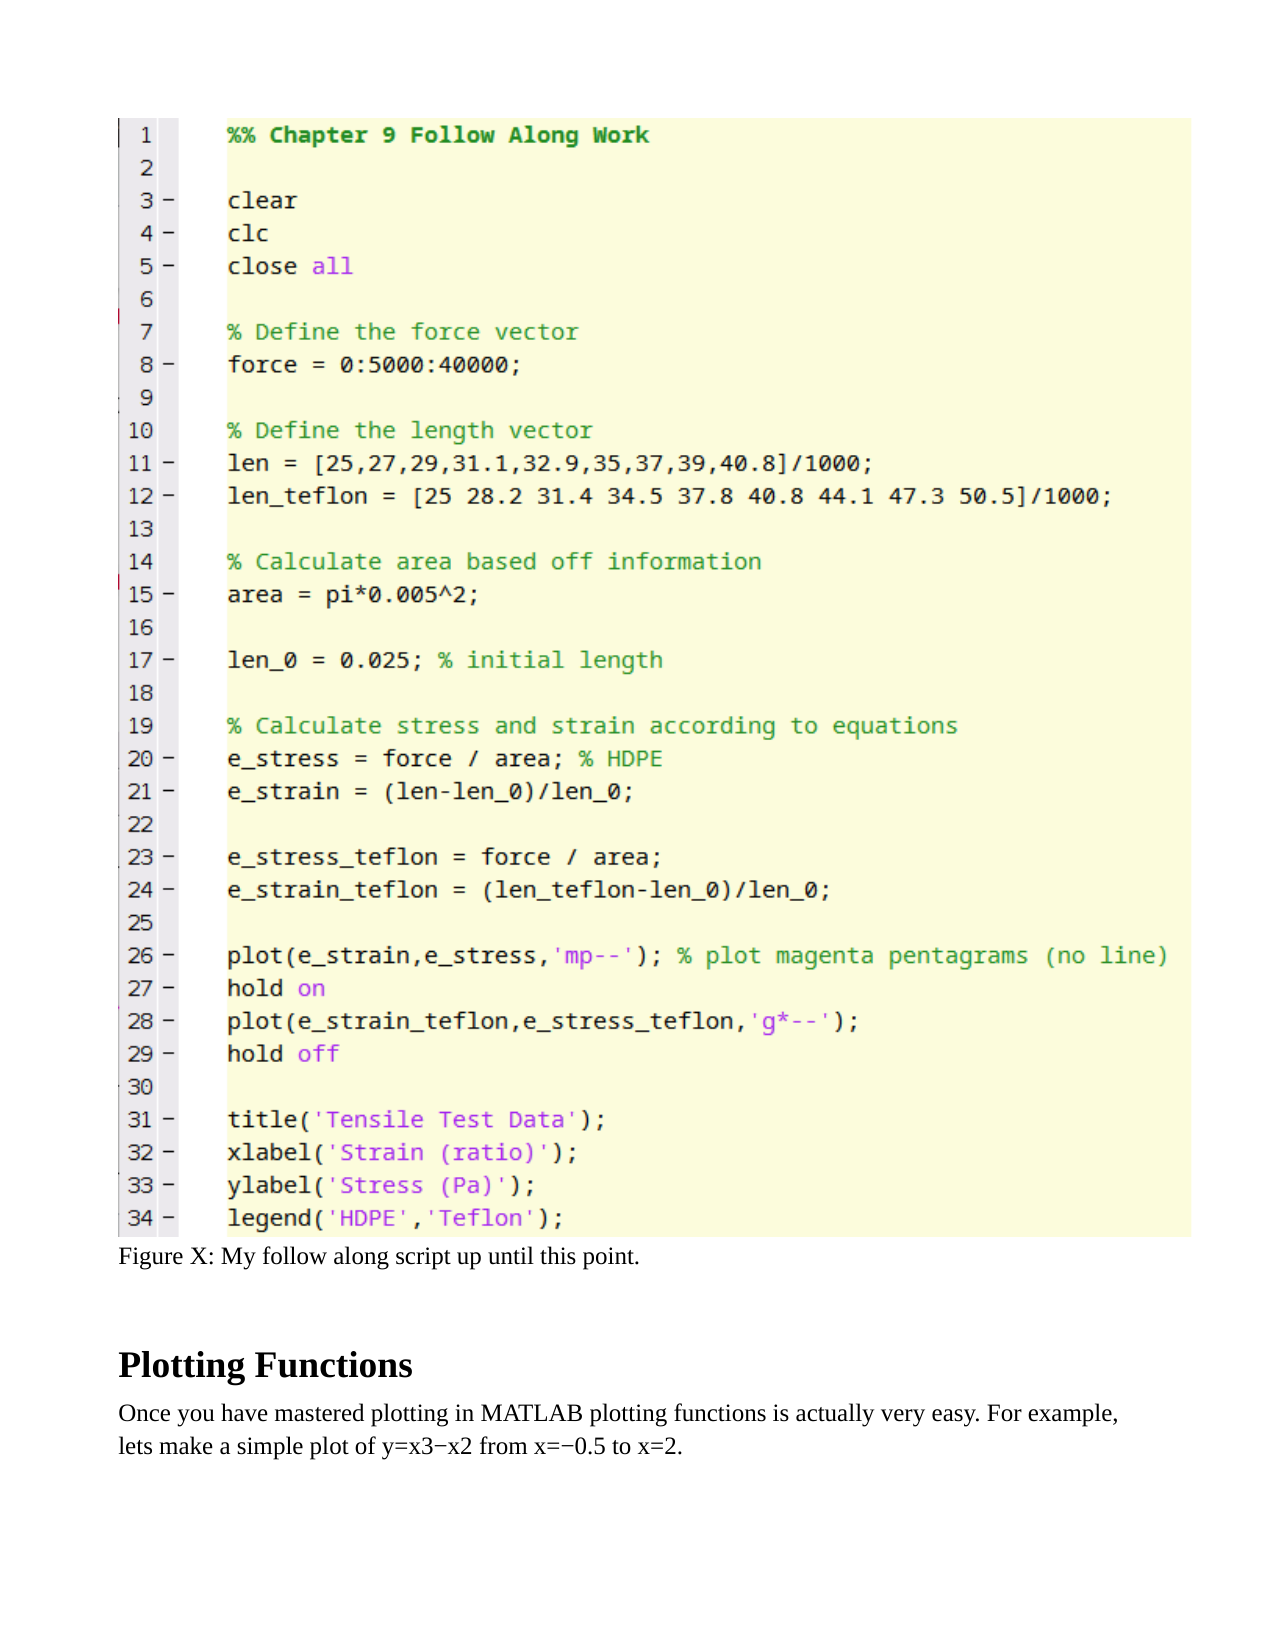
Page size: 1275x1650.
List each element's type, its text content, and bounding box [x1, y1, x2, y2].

picture [118, 118, 1192, 1237]
subtitle Plotting Functions [118, 1343, 1157, 1386]
text Figure X: My follow along script up until this point. [118, 1241, 1157, 1270]
text Once you have mastered plotting in MATLAB plotting functions is actually very easy. For example, lets make a simple plot of y=x3−x2 from x=−0.5 to x=2. [118, 1398, 1157, 1460]
